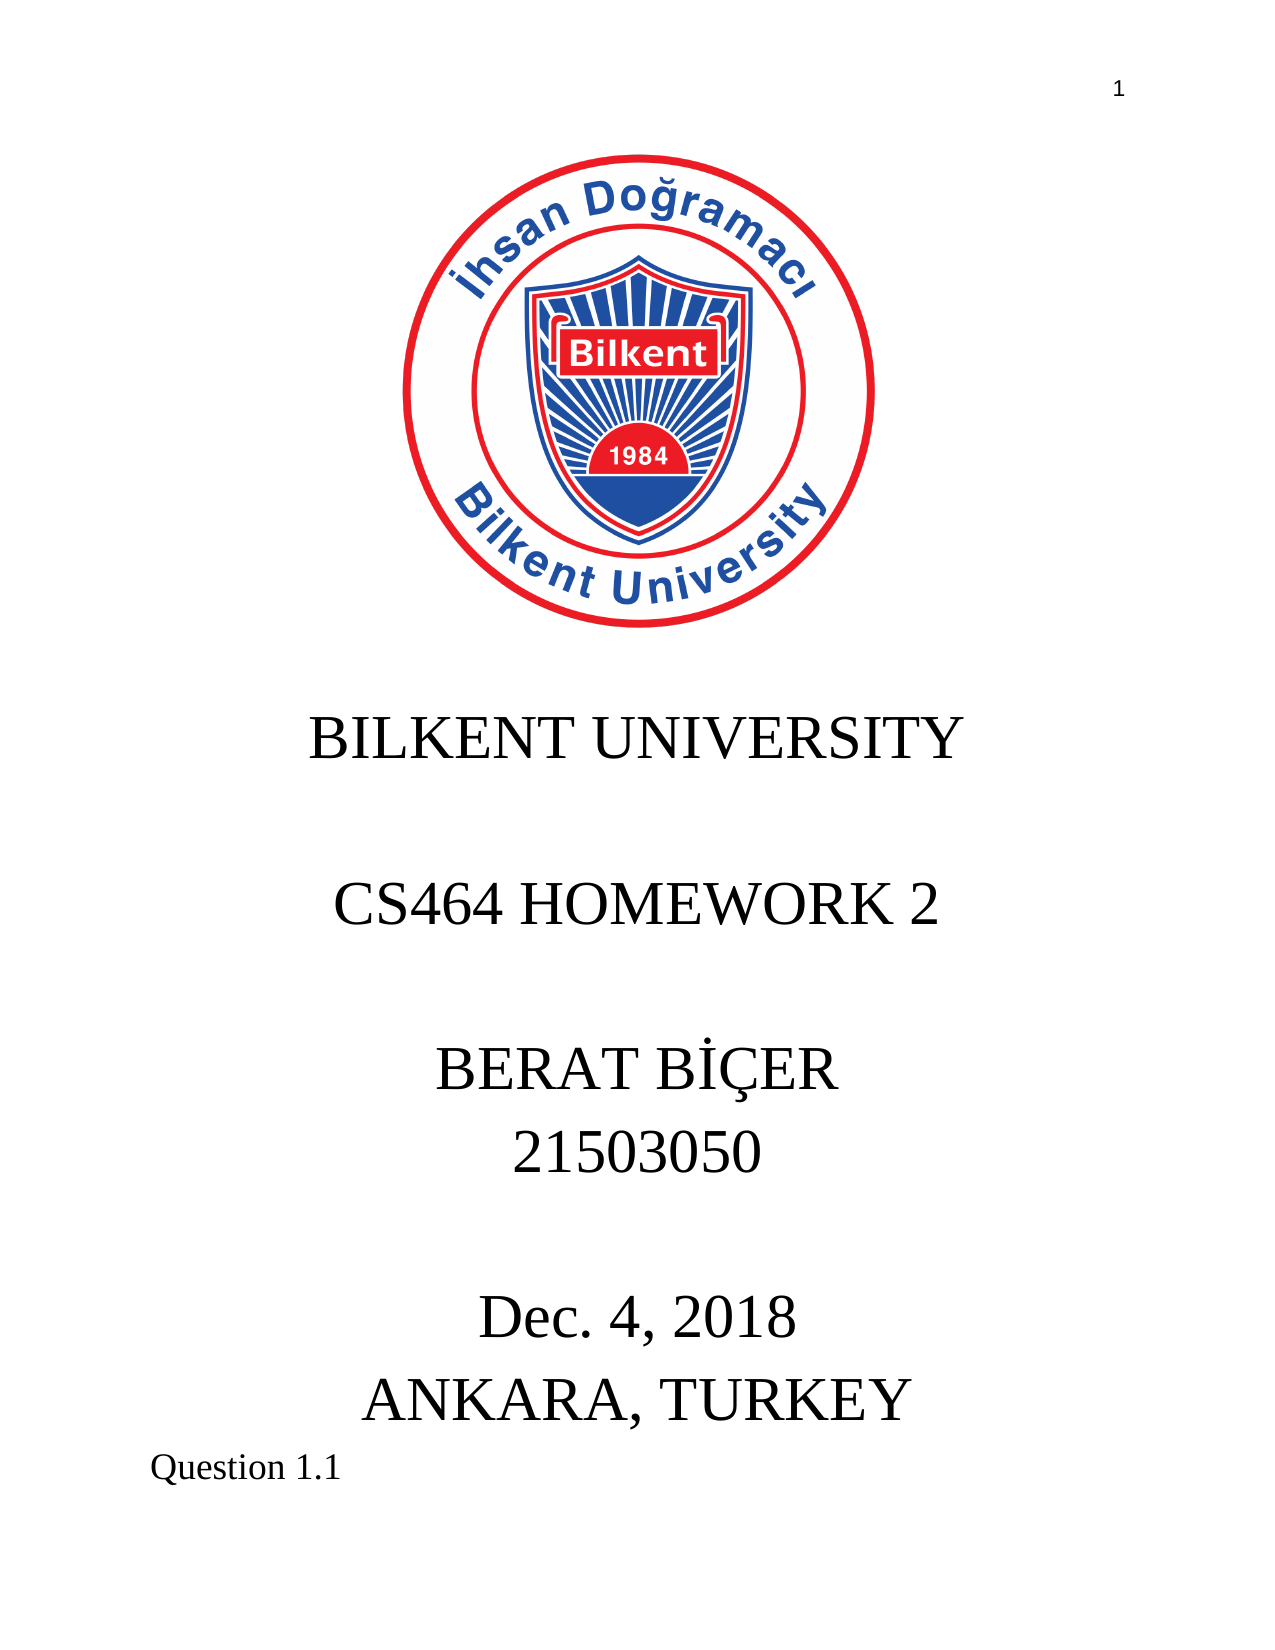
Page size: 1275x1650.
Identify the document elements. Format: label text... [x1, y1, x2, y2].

text ANKARA, TURKEY [150, 1362, 1125, 1434]
text 21503050 [150, 1114, 1125, 1186]
text BERAT BİÇER [150, 1031, 1125, 1103]
text CS464 HOMEWORK 2 [150, 866, 1125, 938]
text Dec. 4, 2018 [150, 1279, 1125, 1351]
text BILKENT UNIVERSITY [150, 700, 1125, 772]
picture [397, 150, 878, 631]
text Question 1.1 [150, 1445, 1125, 1488]
